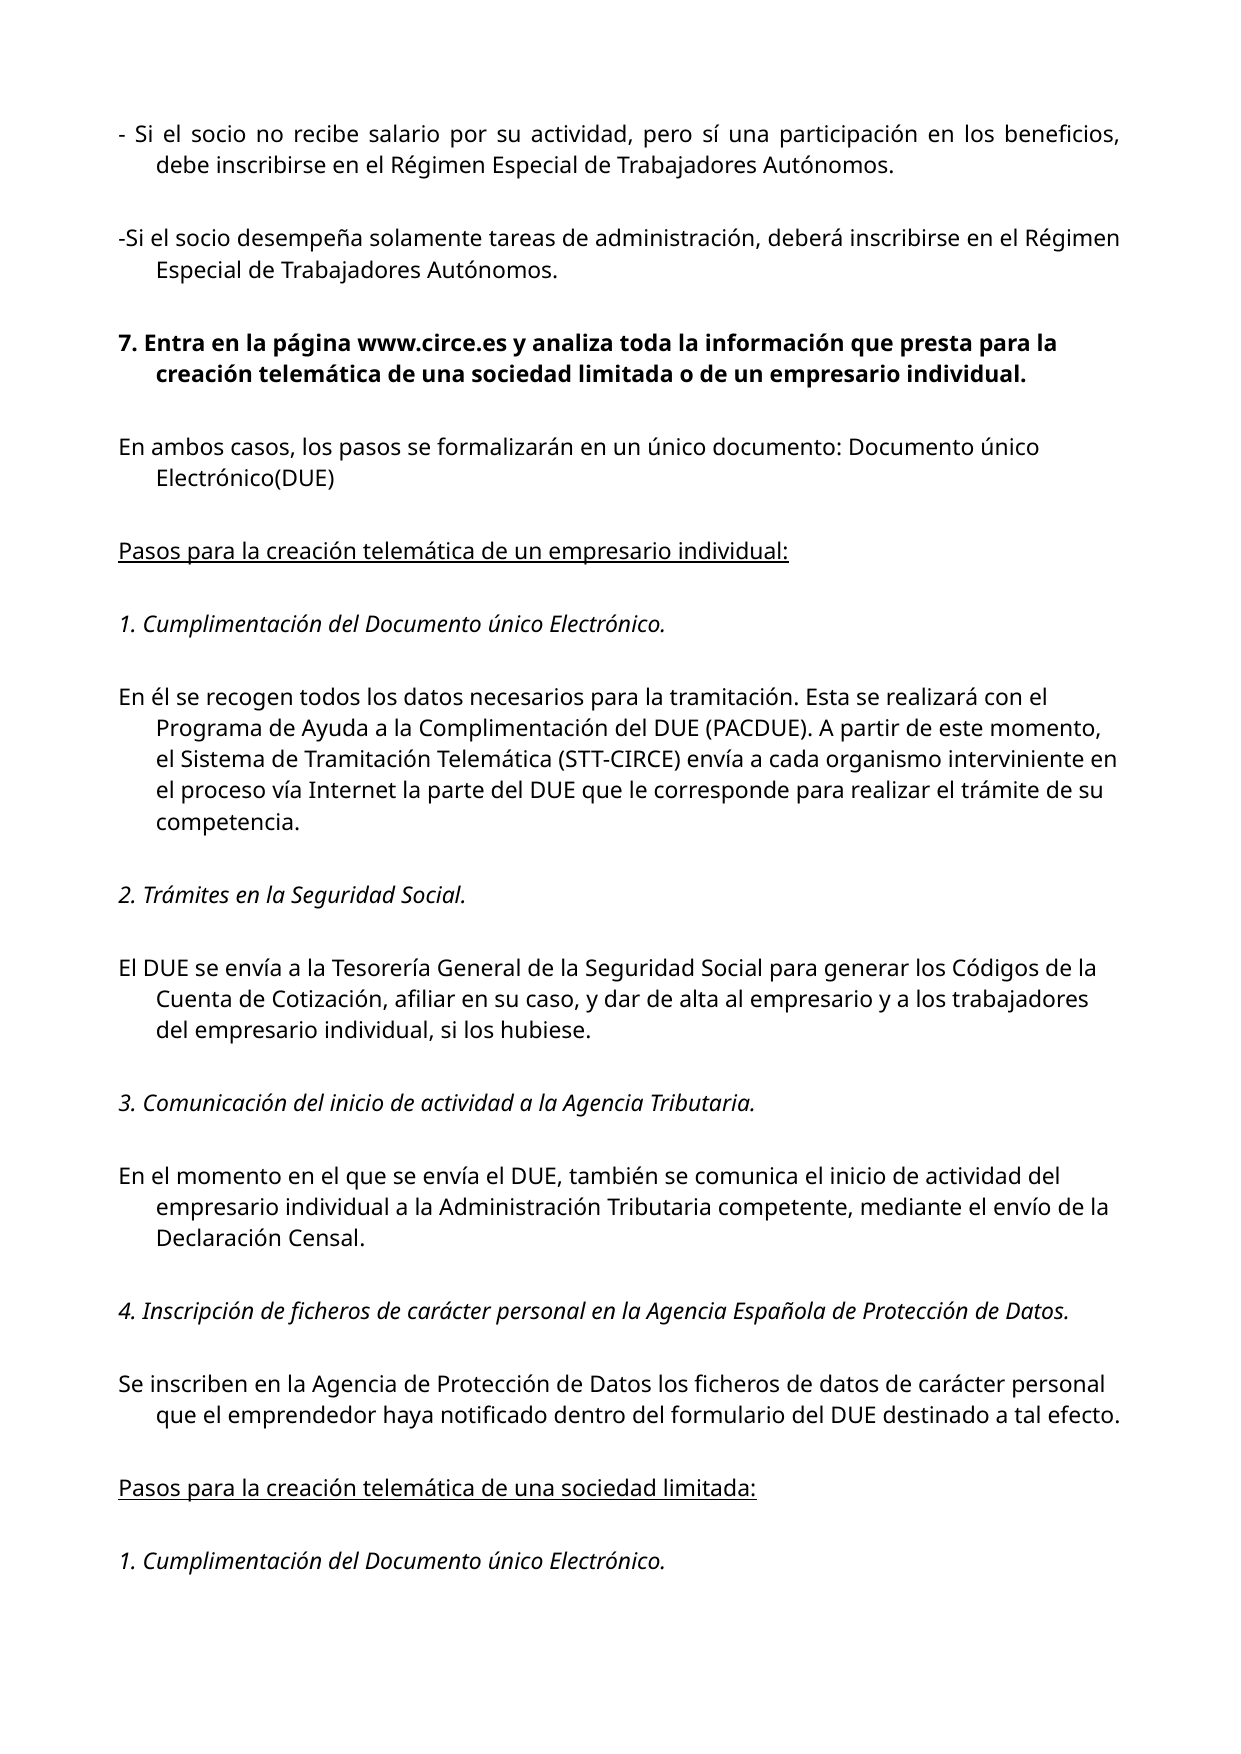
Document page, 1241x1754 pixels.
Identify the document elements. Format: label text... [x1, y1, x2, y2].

text Se inscriben en la Agencia de Protección de Datos los ficheros de datos de carácter personal que el emprendedor haya notificado dentro del formulario del DUE destinado a tal efecto. [118, 1368, 1122, 1431]
text En el momento en el que se envía el DUE, también se comunica el inicio de actividad del empresario individual a la Administración Tributaria competente, mediante el envío de la Declaración Censal. [118, 1160, 1122, 1253]
text Pasos para la creación telemática de una sociedad limitada: [118, 1472, 1122, 1503]
text El DUE se envía a la Tesorería General de la Seguridad Social para generar los Códigos de la Cuenta de Cotización, afiliar en su caso, y dar de alta al empresario y a los trabajadores del empresario individual, si los hubiese. [118, 951, 1122, 1045]
text En ambos casos, los pasos se formalizarán en un único documento: Documento único Electrónico(DUE) [118, 431, 1122, 493]
text 3. Comunicación del inicio de actividad a la Agencia Tributaria. [118, 1087, 1122, 1118]
text Pasos para la creación telemática de un empresario individual: [118, 535, 1122, 566]
text En él se recogen todos los datos necesarios para la tramitación. Esta se realizará con el Programa de Ayuda a la Complimentación del DUE (PACDUE). A partir de este momento, el Sistema de Tramitación Telemática (STT-CIRCE) envía a cada organismo interviniente en el proceso vía Internet la parte del DUE que le corresponde para realizar el trámite de su competencia. [118, 681, 1122, 837]
text 1. Cumplimentación del Documento único Electrónico. [118, 608, 1122, 639]
text 4. Inscripción de ficheros de carácter personal en la Agencia Española de Protección de Datos. [118, 1295, 1122, 1326]
text -Si el socio desempeña solamente tareas de administración, deberá inscribirse en el Régimen Especial de Trabajadores Autónomos. [118, 222, 1122, 285]
text 7. Entra en la página www.circe.es y analiza toda la información que presta para la creación telemática de una sociedad limitada o de un empresario individual. [118, 326, 1122, 389]
text - Si el socio no recibe salario por su actividad, pero sí una participación en los beneficios, debe inscribirse en el Régimen Especial de Trabajadores Autónomos. [118, 118, 1122, 181]
text 2. Trámites en la Seguridad Social. [118, 878, 1122, 910]
text 1. Cumplimentación del Documento único Electrónico. [118, 1545, 1122, 1576]
